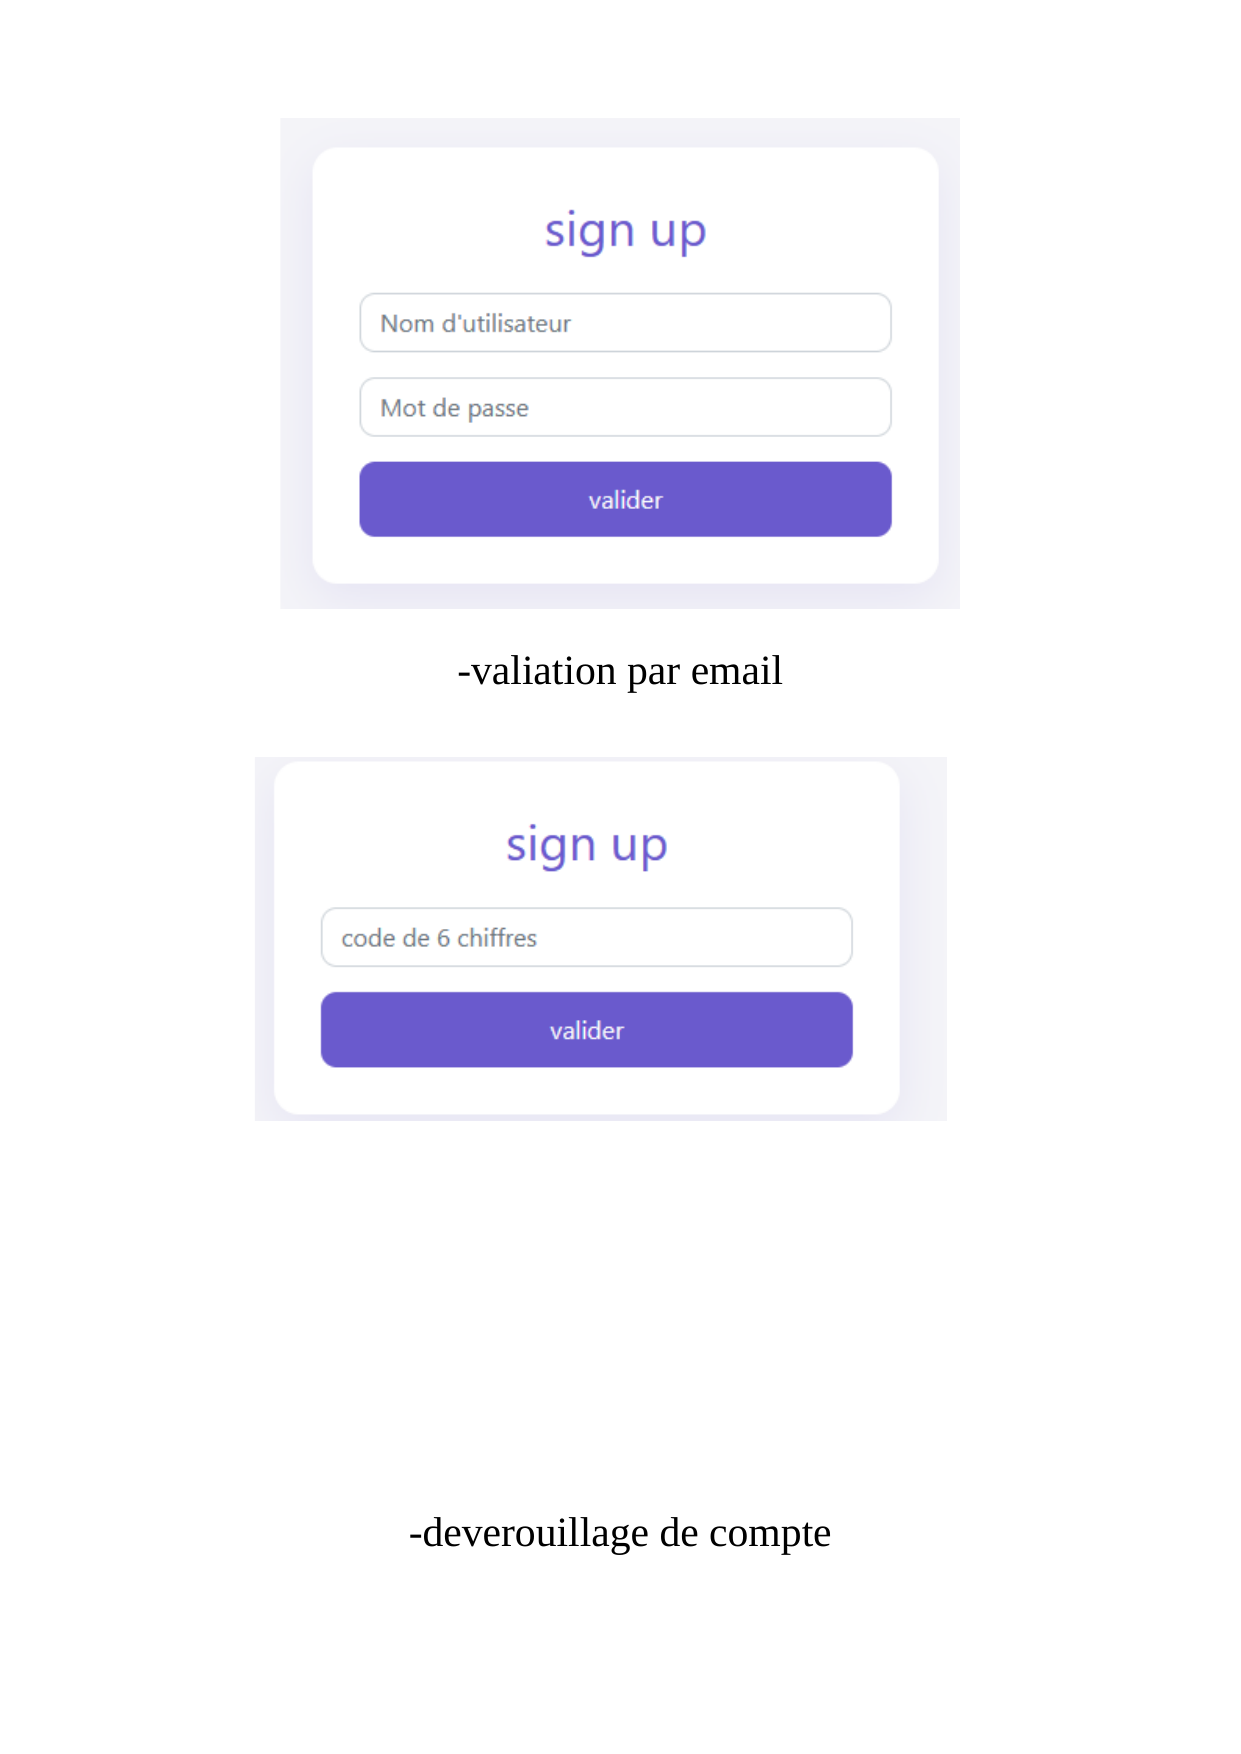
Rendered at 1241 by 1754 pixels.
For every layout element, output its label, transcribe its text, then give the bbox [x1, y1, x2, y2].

picture [254, 757, 947, 1121]
text -valiation par email [118, 645, 1122, 693]
picture [280, 118, 960, 609]
text -deverouillage de compte [118, 1508, 1122, 1556]
